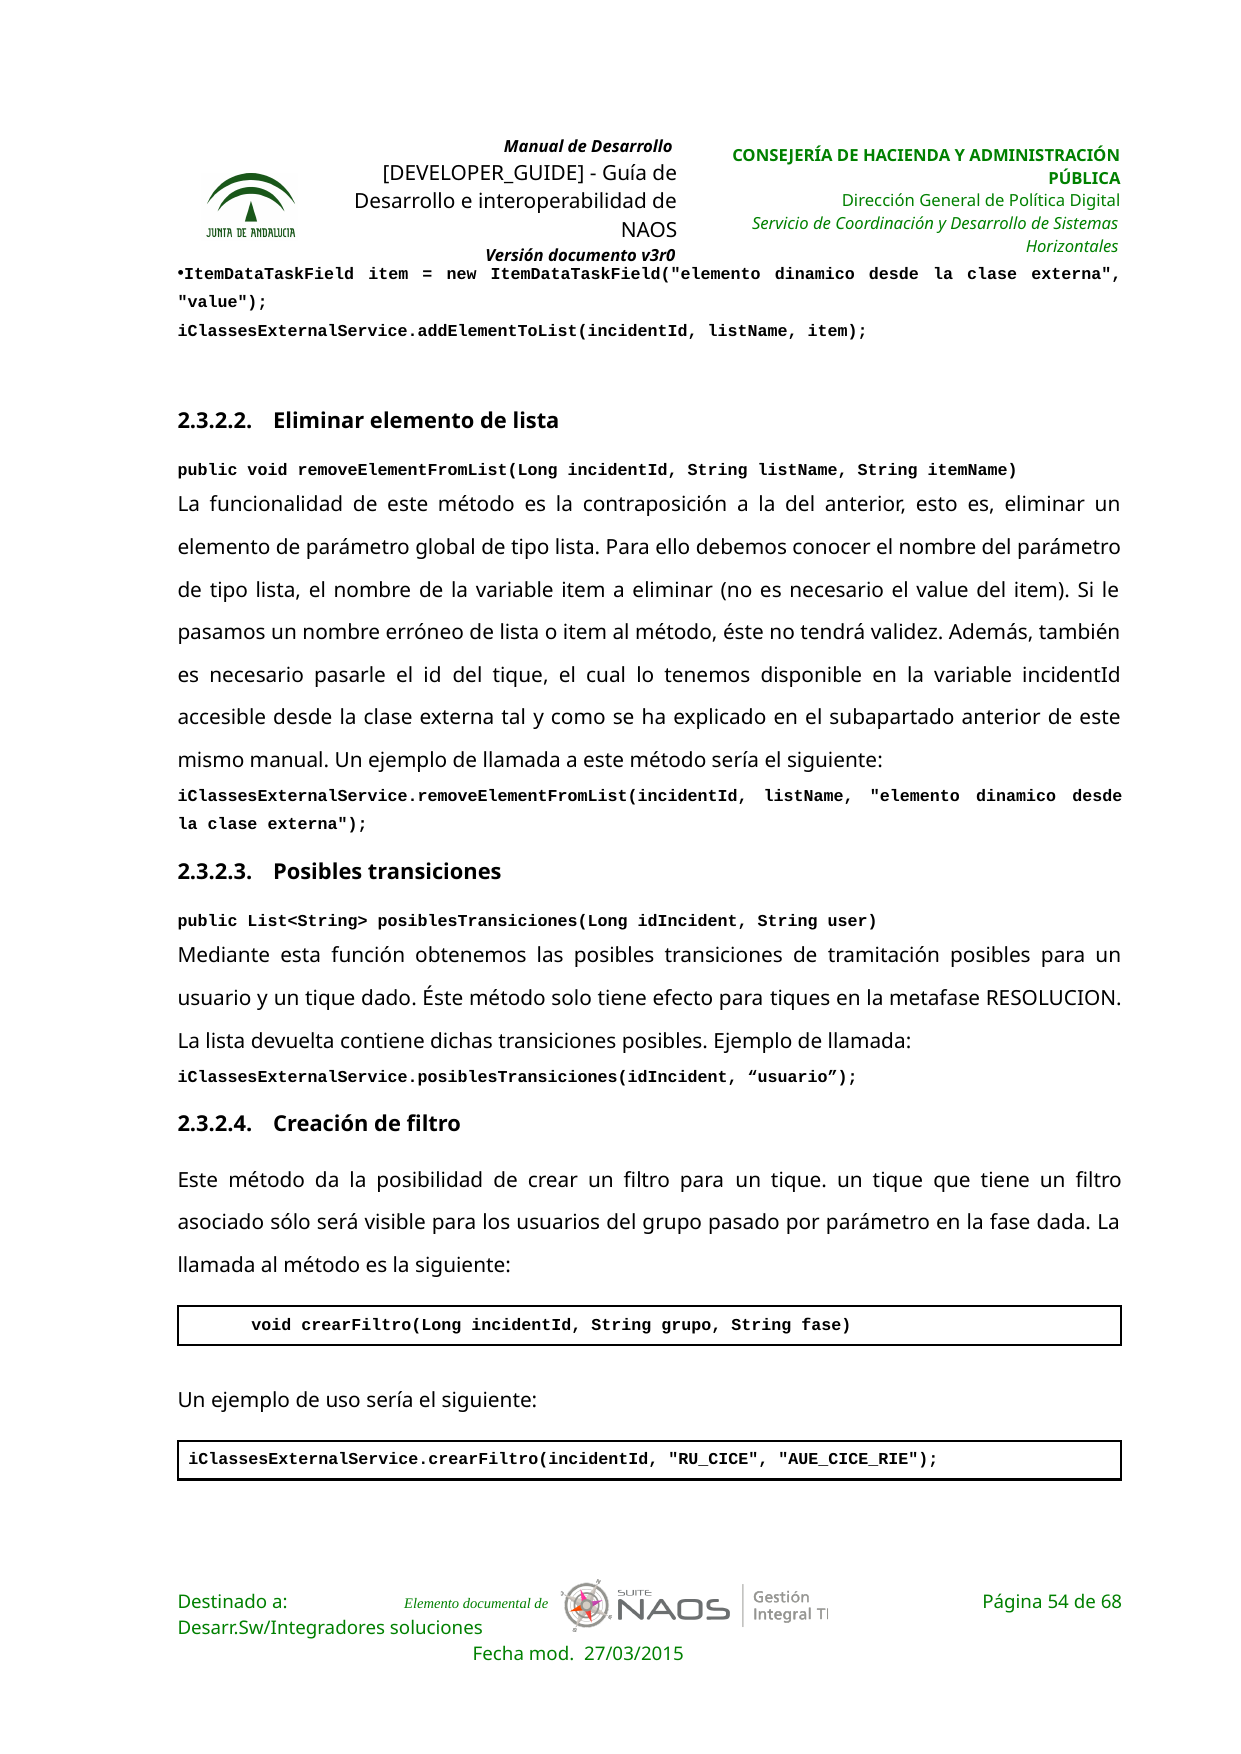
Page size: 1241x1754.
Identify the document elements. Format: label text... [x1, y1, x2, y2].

text Un ejemplo de uso sería el siguiente: [177, 1385, 1122, 1413]
picture [201, 173, 298, 241]
text Este método da la posibilidad de crear un filtro para un tique. un tique que tiene un filtro asociado sólo será visible para los usuarios del grupo pasado por parámetro en la fase dada. La llamada al método es la siguiente: [177, 1165, 1122, 1278]
subtitle Posibles transiciones [177, 856, 1122, 886]
text void crearFiltro(Long incidentId, String grupo, String fase) [179, 1307, 1120, 1344]
list public List<String> posiblesTransiciones(Long idIncident, String user) [177, 912, 1122, 931]
list public void removeElementFromList(Long incidentId, String listName, String itemName) [177, 461, 1122, 480]
subtitle Eliminar elemento de lista [177, 405, 1122, 434]
text iClassesExternalService.crearFiltro(incidentId, "RU_CICE", "AUE_CICE_RIE"); [179, 1442, 1120, 1478]
picture [560, 1579, 829, 1632]
list iClassesExternalService.addElementToList(incidentId, listName, item); [177, 322, 1122, 341]
list iClassesExternalService.removeElementFromList(incidentId, listName, "elemento dinamico desde la clase externa"); [177, 788, 1122, 835]
list iClassesExternalService.posiblesTransiciones(idIncident, “usuario”); [177, 1068, 1122, 1087]
list La funcionalidad de este método es la contraposición a la del anterior, esto es, eliminar un elemento de parámetro global de tipo lista. Para ello debemos conocer el nombre del parámetro de tipo lista, el nombre de la variable item a eliminar (no es necesario el value del item). Si le pasamos un nombre erróneo de lista o item al método, éste no tendrá validez. Además, también es necesario pasarle el id del tique, el cual lo tenemos disponible en la variable incidentId accesible desde la clase externa tal y como se ha explicado en el subapartado anterior de este mismo manual. Un ejemplo de llamada a este método sería el siguiente: [177, 489, 1122, 773]
list ItemDataTaskField item = new ItemDataTaskField("elemento dinamico desde la clase externa", "value"); [177, 266, 1122, 313]
subtitle Creación de filtro [177, 1108, 1122, 1138]
list Mediante esta función obtenemos las posibles transiciones de tramitación posibles para un usuario y un tique dado. Éste método solo tiene efecto para tiques en la metafase RESOLUCION. La lista devuelta contiene dichas transiciones posibles. Ejemplo de llamada: [177, 941, 1122, 1054]
